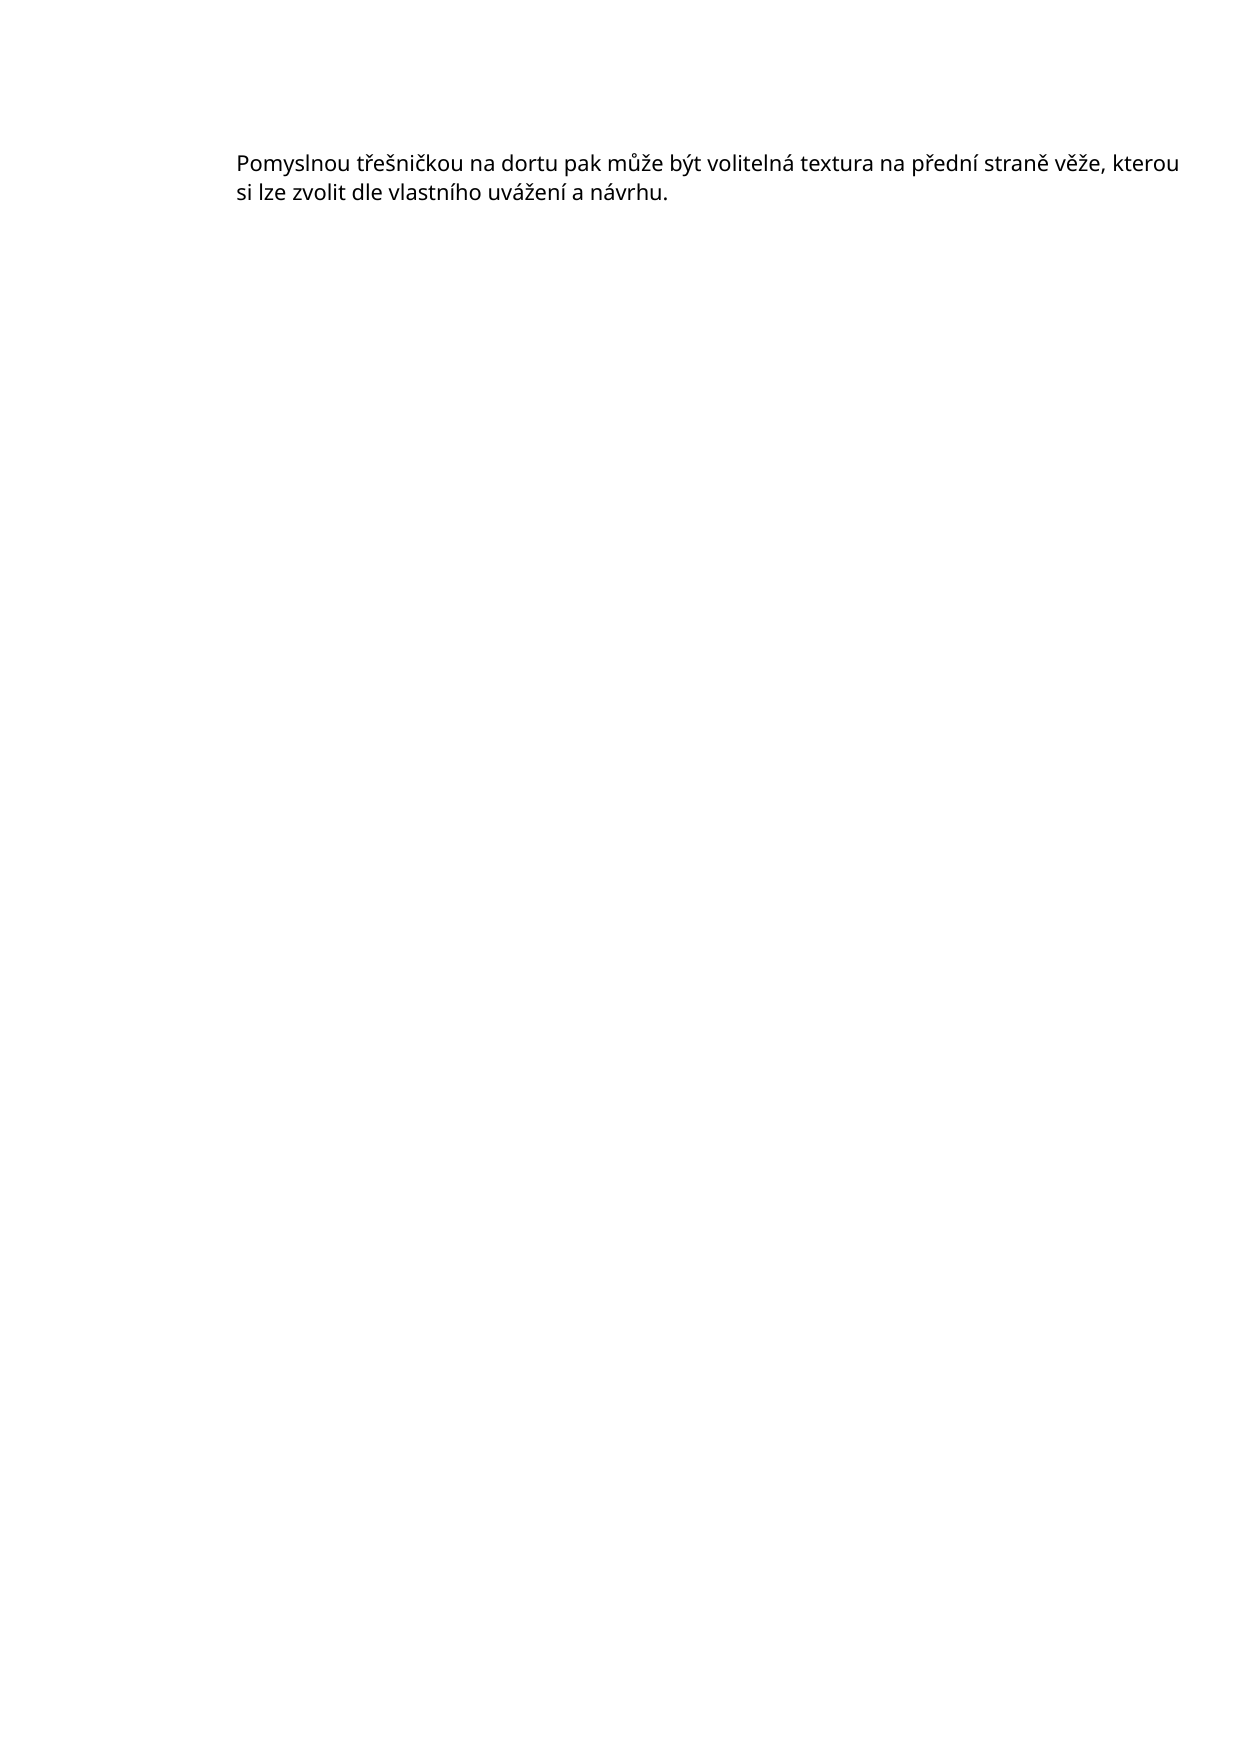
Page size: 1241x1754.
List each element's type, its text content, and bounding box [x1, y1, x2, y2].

text Pomyslnou třešničkou na dortu pak může být volitelná textura na přední straně věže, kterou si lze zvolit dle vlastního uvážení a návrhu. [236, 148, 1181, 207]
